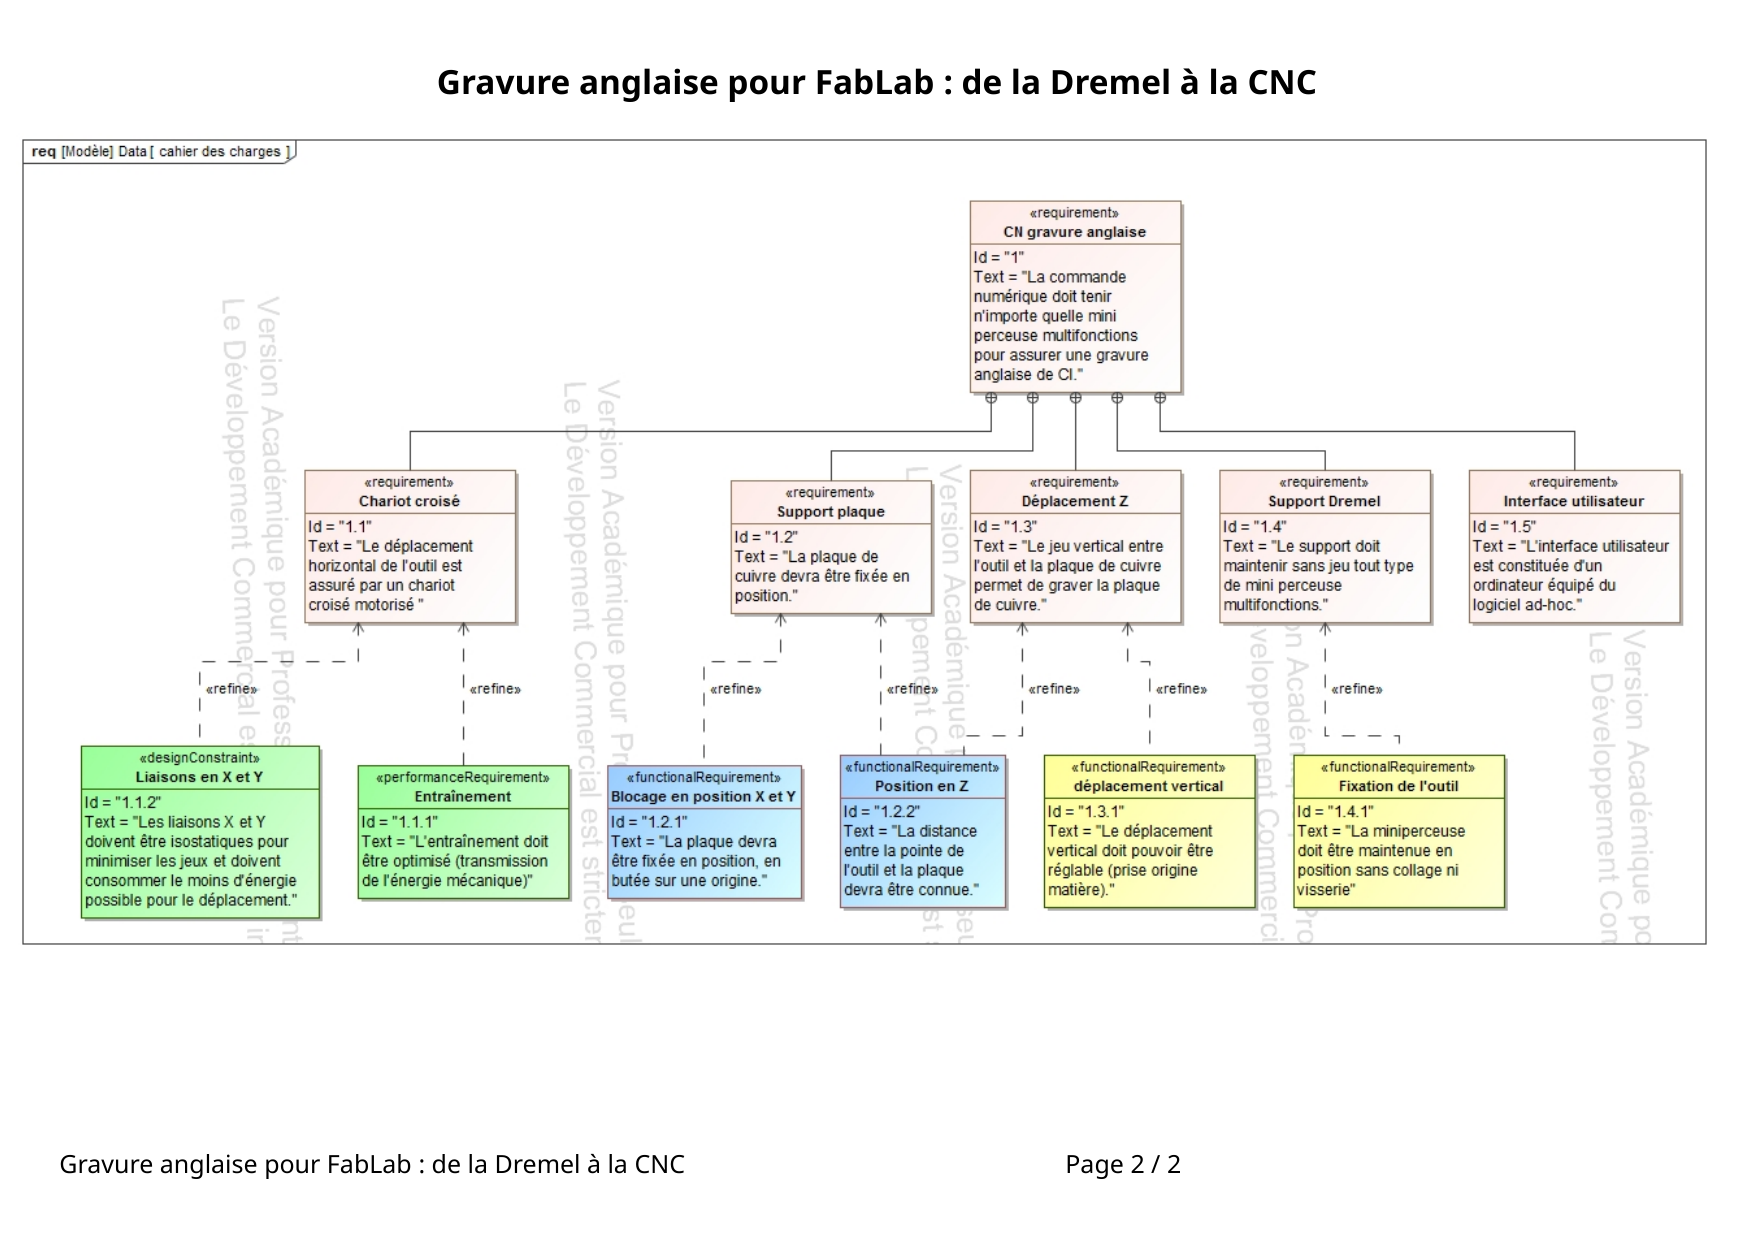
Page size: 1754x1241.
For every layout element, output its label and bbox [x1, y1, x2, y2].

picture [16, 133, 1738, 976]
